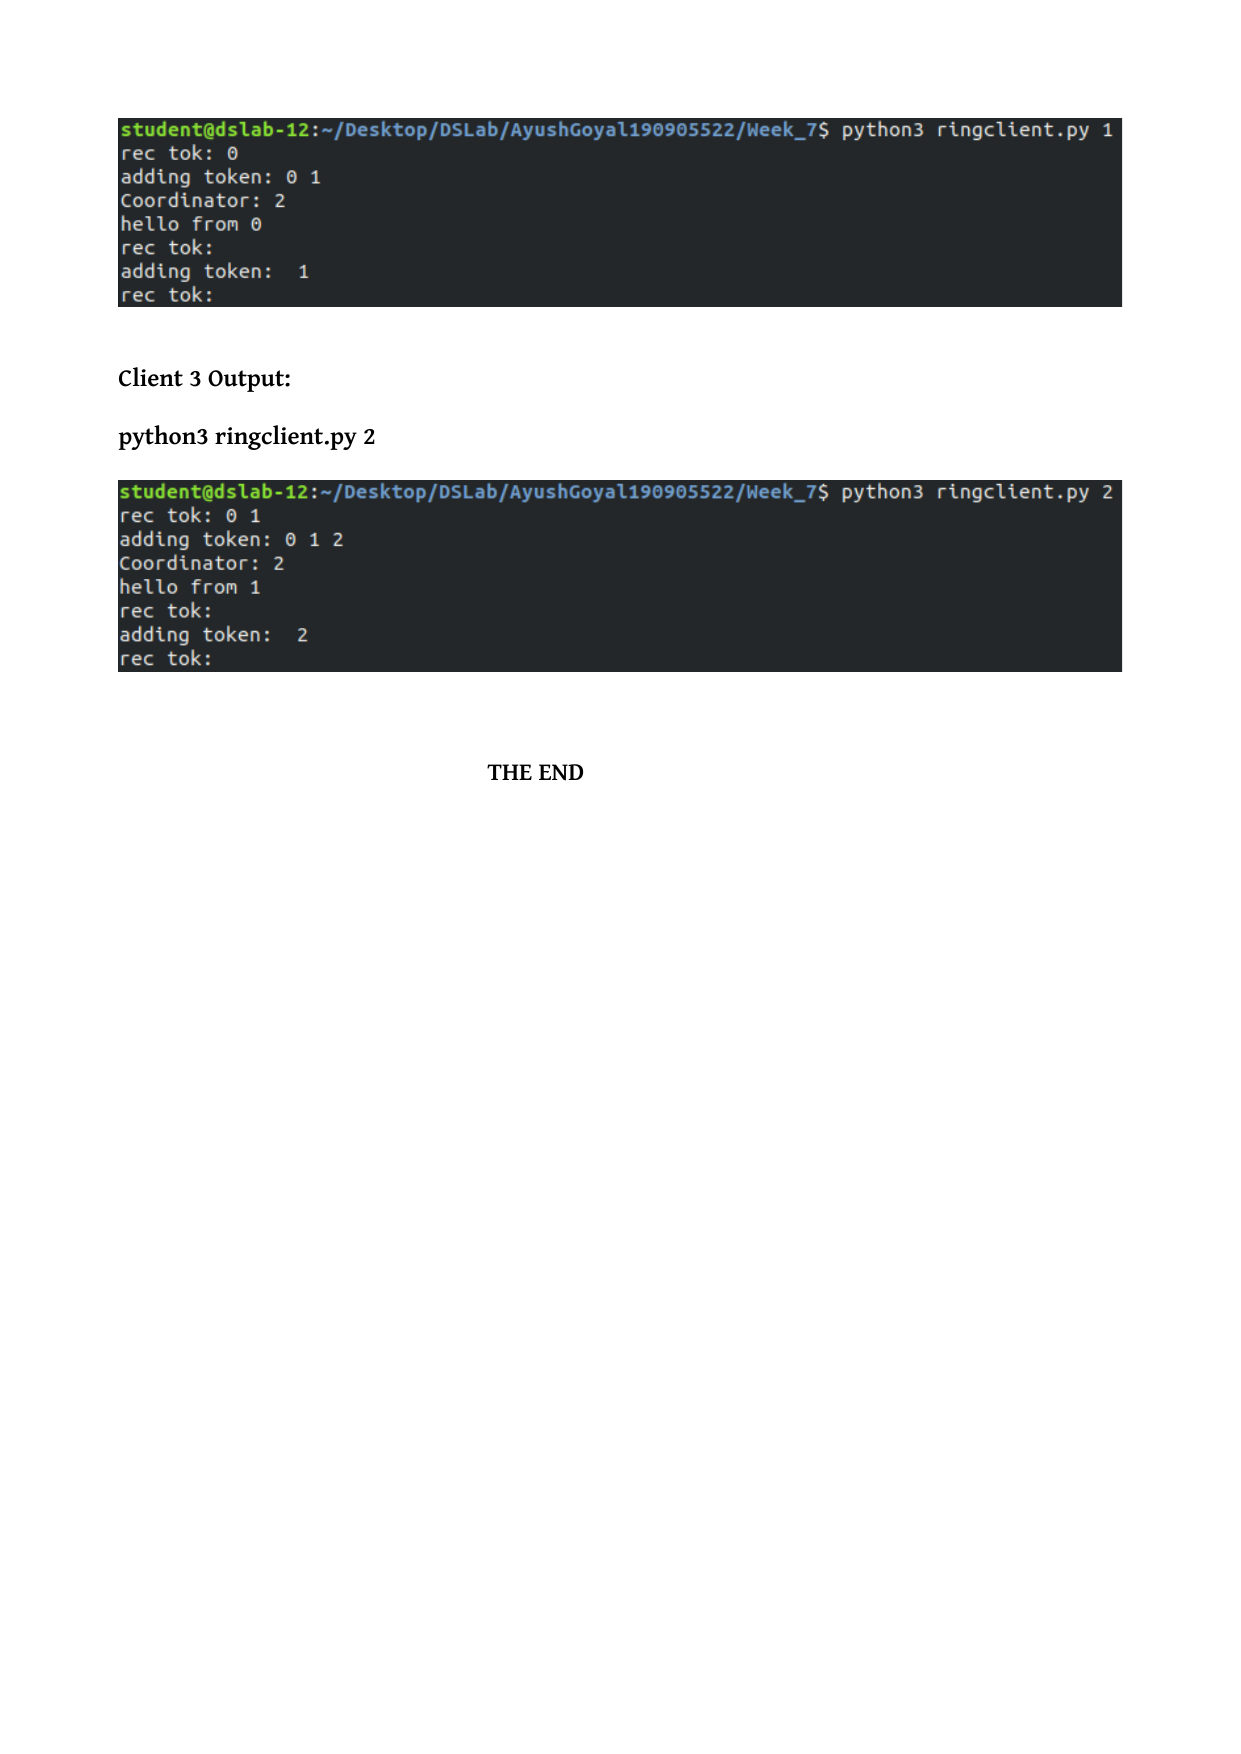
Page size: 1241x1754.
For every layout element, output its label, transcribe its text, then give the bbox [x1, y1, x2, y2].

text THE END [118, 758, 1122, 787]
text python3 ringclient.py 2 [118, 423, 1122, 452]
picture [118, 480, 1123, 672]
text Client 3 Output: [118, 365, 1122, 394]
picture [118, 118, 1123, 307]
